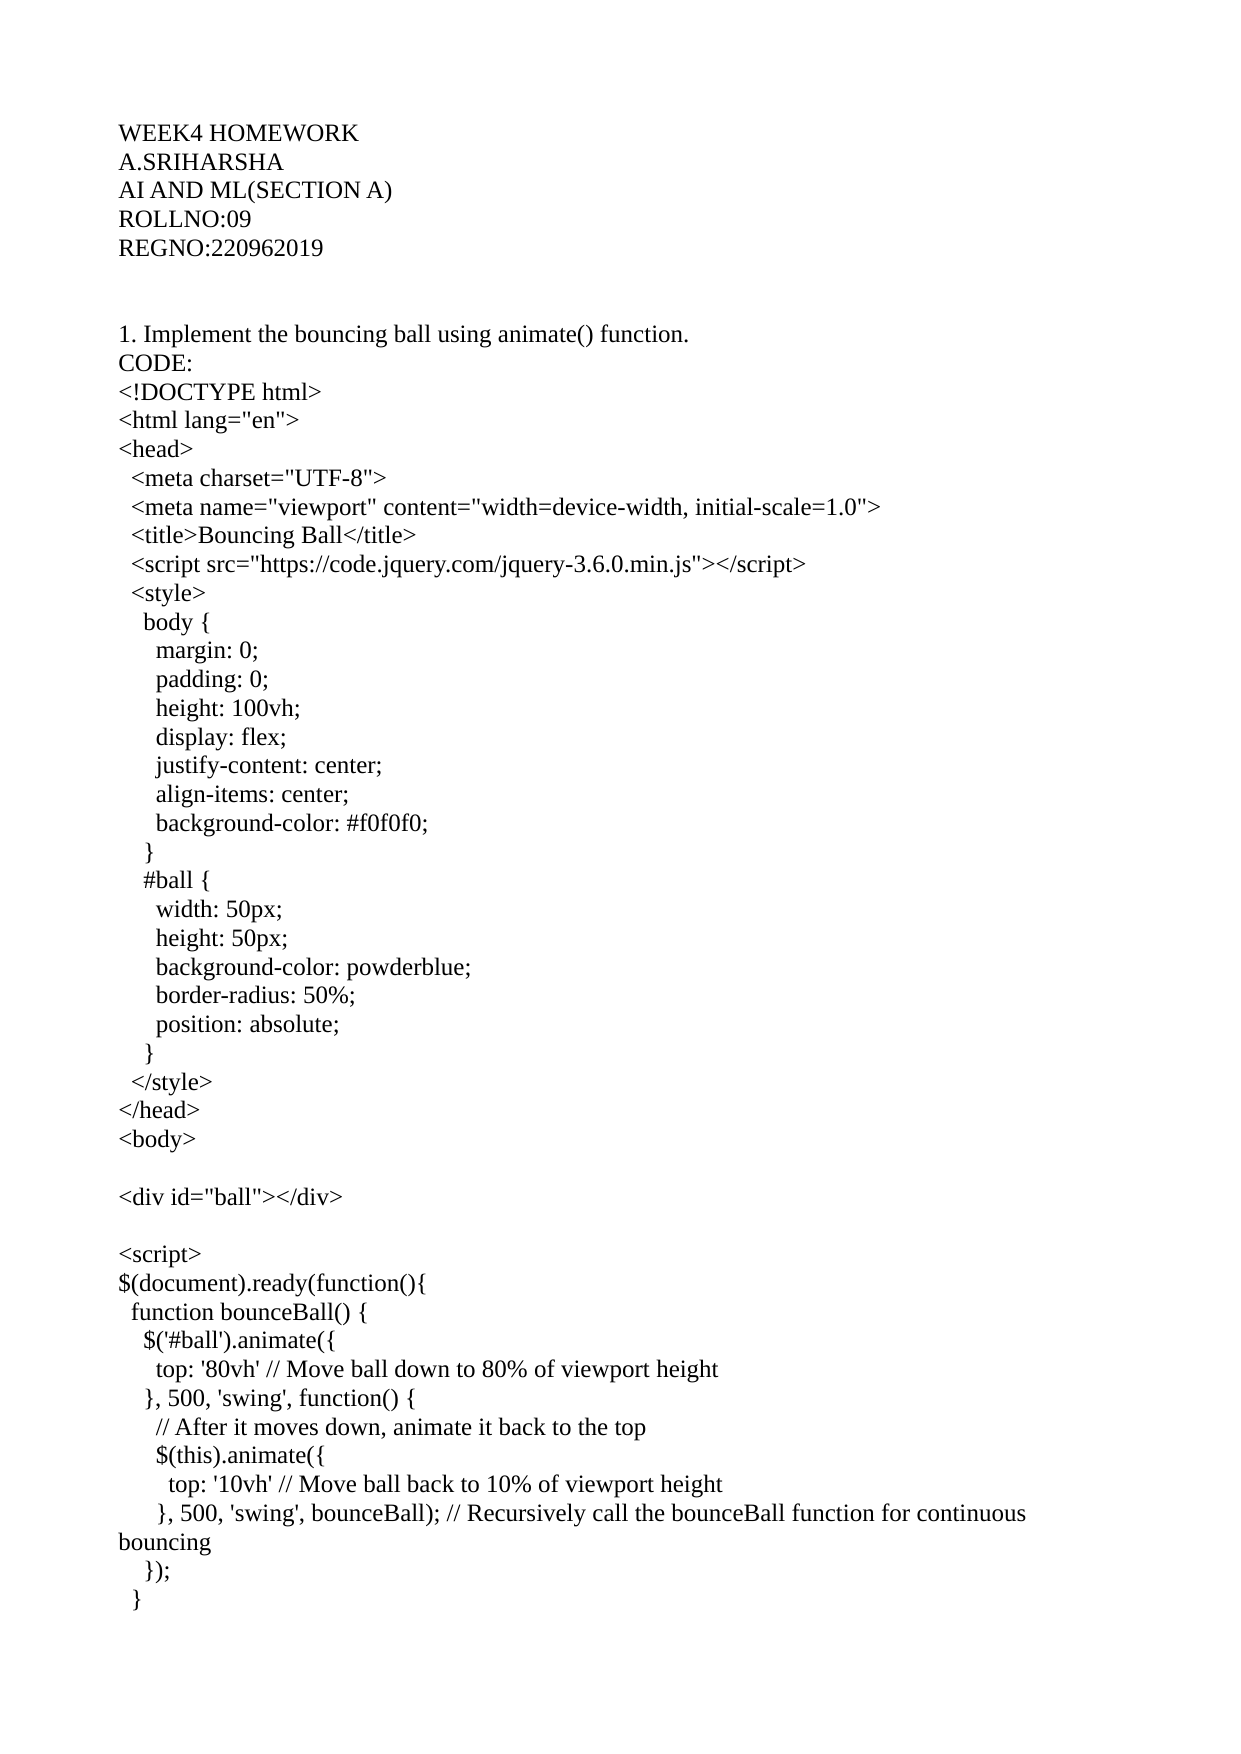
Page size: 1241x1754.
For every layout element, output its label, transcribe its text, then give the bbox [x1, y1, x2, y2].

text 1. Implement the bouncing ball using animate() function. CODE: [118, 319, 1122, 377]
text }, 500, 'swing', bounceBall); // Recursively call the bounceBall function for continuous bouncing [118, 1498, 1122, 1556]
text <meta charset="UTF-8"> [118, 463, 1122, 492]
text width: 50px; [118, 894, 1122, 923]
text top: '80vh' // Move ball down to 80% of viewport height [118, 1354, 1122, 1383]
text background-color: #f0f0f0; [118, 808, 1122, 837]
text <head> [118, 434, 1122, 463]
text <style> [118, 578, 1122, 607]
text <script src="https://code.jquery.com/jquery-3.6.0.min.js"></script> [118, 549, 1122, 578]
text <title>Bouncing Ball</title> [118, 521, 1122, 549]
text justify-content: center; [118, 751, 1122, 779]
text <html lang="en"> [118, 406, 1122, 434]
text // After it moves down, animate it back to the top [118, 1412, 1122, 1441]
text function bounceBall() { [118, 1297, 1122, 1326]
text } [118, 1038, 1122, 1067]
text <script> [118, 1239, 1122, 1268]
text #ball { [118, 866, 1122, 894]
text } [118, 1584, 1122, 1613]
text <body> [118, 1124, 1122, 1153]
text <!DOCTYPE html> [118, 377, 1122, 406]
text <div id="ball"></div> [118, 1182, 1122, 1211]
text </head> [118, 1096, 1122, 1124]
text height: 50px; [118, 923, 1122, 952]
text border-radius: 50%; [118, 981, 1122, 1009]
text $('#ball').animate({ [118, 1326, 1122, 1354]
text padding: 0; [118, 664, 1122, 693]
text align-items: center; [118, 779, 1122, 808]
text display: flex; [118, 722, 1122, 751]
text }, 500, 'swing', function() { [118, 1383, 1122, 1412]
text margin: 0; [118, 636, 1122, 664]
text WEEK4 HOMEWORK A.SRIHARSHA AI AND ML(SECTION A) ROLLNO:09 REGNO:220962019 [118, 118, 1122, 262]
text <meta name="viewport" content="width=device-width, initial-scale=1.0"> [118, 492, 1122, 521]
text body { [118, 607, 1122, 636]
text $(this).animate({ [118, 1441, 1122, 1469]
text }); [118, 1556, 1122, 1584]
text top: '10vh' // Move ball back to 10% of viewport height [118, 1469, 1122, 1498]
text background-color: powderblue; [118, 952, 1122, 981]
text $(document).ready(function(){ [118, 1268, 1122, 1297]
text position: absolute; [118, 1009, 1122, 1038]
text } [118, 837, 1122, 866]
text </style> [118, 1067, 1122, 1096]
text height: 100vh; [118, 693, 1122, 722]
